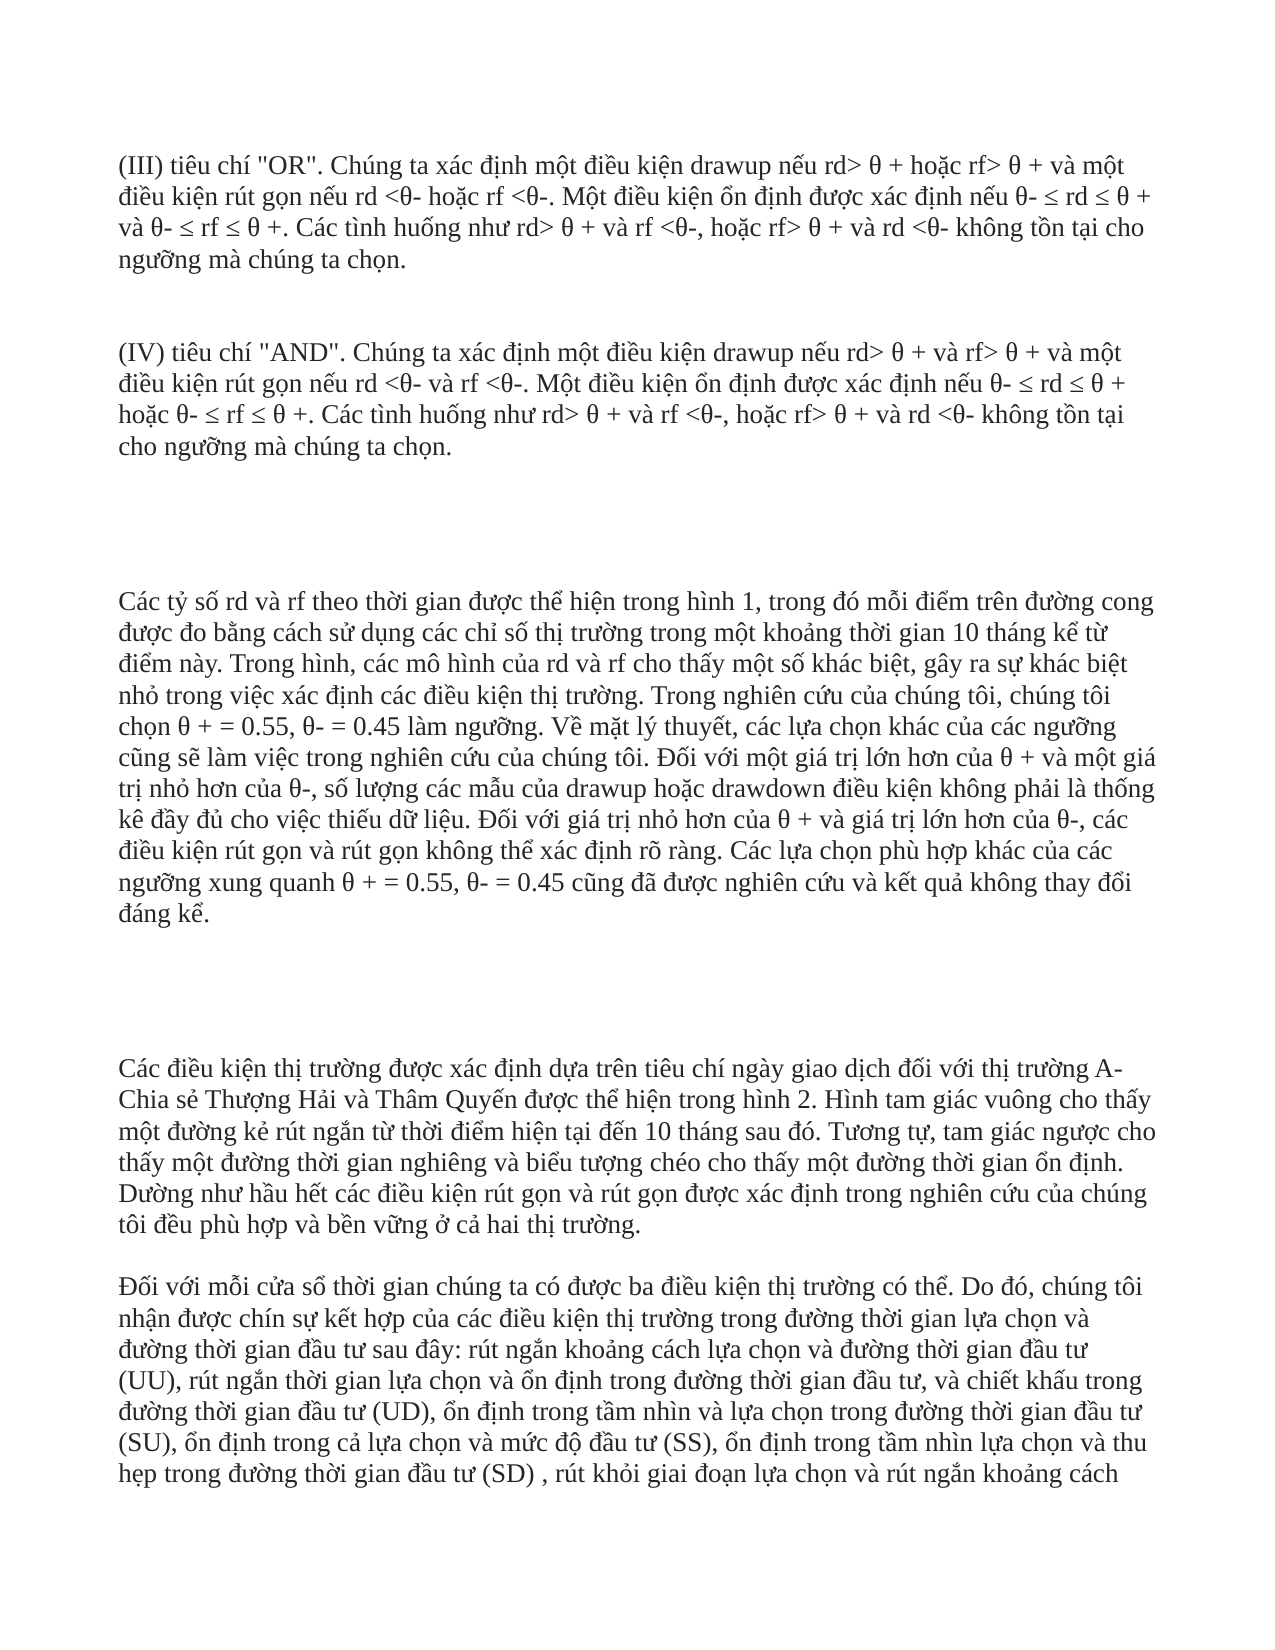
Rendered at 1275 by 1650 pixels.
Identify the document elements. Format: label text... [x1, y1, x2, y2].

text Các điều kiện thị trường được xác định dựa trên tiêu chí ngày giao dịch đối với thị trường A-Chia sẻ Thượng Hải và Thâm Quyến được thể hiện trong hình 2. Hình tam giác vuông cho thấy một đường kẻ rút ngắn từ thời điểm hiện tại đến 10 tháng sau đó. Tương tự, tam giác ngược cho thấy một đường thời gian nghiêng và biểu tượng chéo cho thấy một đường thời gian ổn định. Dường như hầu hết các điều kiện rút gọn và rút gọn được xác định trong nghiên cứu của chúng tôi đều phù hợp và bền vững ở cả hai thị trường. [118, 1052, 1157, 1239]
text (III) tiêu chí "OR". Chúng ta xác định một điều kiện drawup nếu rd> θ + hoặc rf> θ + và một điều kiện rút gọn nếu rd <θ- hoặc rf <θ-. Một điều kiện ổn định được xác định nếu θ- ≤ rd ≤ θ + và θ- ≤ rf ≤ θ +. Các tình huống như rd> θ + và rf <θ-, hoặc rf> θ + và rd <θ- không tồn tại cho ngưỡng mà chúng ta chọn. [118, 118, 1157, 274]
text Các tỷ số rd và rf theo thời gian được thể hiện trong hình 1, trong đó mỗi điểm trên đường cong được đo bằng cách sử dụng các chỉ số thị trường trong một khoảng thời gian 10 tháng kể từ điểm này. Trong hình, các mô hình của rd và rf cho thấy một số khác biệt, gây ra sự khác biệt nhỏ trong việc xác định các điều kiện thị trường. Trong nghiên cứu của chúng tôi, chúng tôi chọn θ + = 0.55, θ- = 0.45 làm ngưỡng. Về mặt lý thuyết, các lựa chọn khác của các ngưỡng cũng sẽ làm việc trong nghiên cứu của chúng tôi. Đối với một giá trị lớn hơn của θ + và một giá trị nhỏ hơn của θ-, số lượng các mẫu của drawup hoặc drawdown điều kiện không phải là thống kê đầy đủ cho việc thiếu dữ liệu. Đối với giá trị nhỏ hơn của θ + và giá trị lớn hơn của θ-, các điều kiện rút gọn và rút gọn không thể xác định rõ ràng. Các lựa chọn phù hợp khác của các ngưỡng xung quanh θ + = 0.55, θ- = 0.45 cũng đã được nghiên cứu và kết quả không thay đổi đáng kể. [118, 523, 1157, 928]
text (IV) tiêu chí "AND". Chúng ta xác định một điều kiện drawup nếu rd> θ + và rf> θ + và một điều kiện rút gọn nếu rd <θ- và rf <θ-. Một điều kiện ổn định được xác định nếu θ- ≤ rd ≤ θ + hoặc θ- ≤ rf ≤ θ +. Các tình huống như rd> θ + và rf <θ-, hoặc rf> θ + và rd <θ- không tồn tại cho ngưỡng mà chúng ta chọn. [118, 336, 1157, 461]
text Đối với mỗi cửa sổ thời gian chúng ta có được ba điều kiện thị trường có thể. Do đó, chúng tôi nhận được chín sự kết hợp của các điều kiện thị trường trong đường thời gian lựa chọn và đường thời gian đầu tư sau đây: rút ngắn khoảng cách lựa chọn và đường thời gian đầu tư (UU), rút ​​ngắn thời gian lựa chọn và ổn định trong đường thời gian đầu tư, và chiết khấu trong đường thời gian đầu tư (UD), ổn định trong tầm nhìn và lựa chọn trong đường thời gian đầu tư (SU), ổn định trong cả lựa chọn và mức độ đầu tư (SS), ổn định trong tầm nhìn lựa chọn và thu hẹp trong đường thời gian đầu tư (SD) , rút ​​khỏi giai đoạn lựa chọn và rút ngắn khoảng cách [118, 1239, 1157, 1488]
